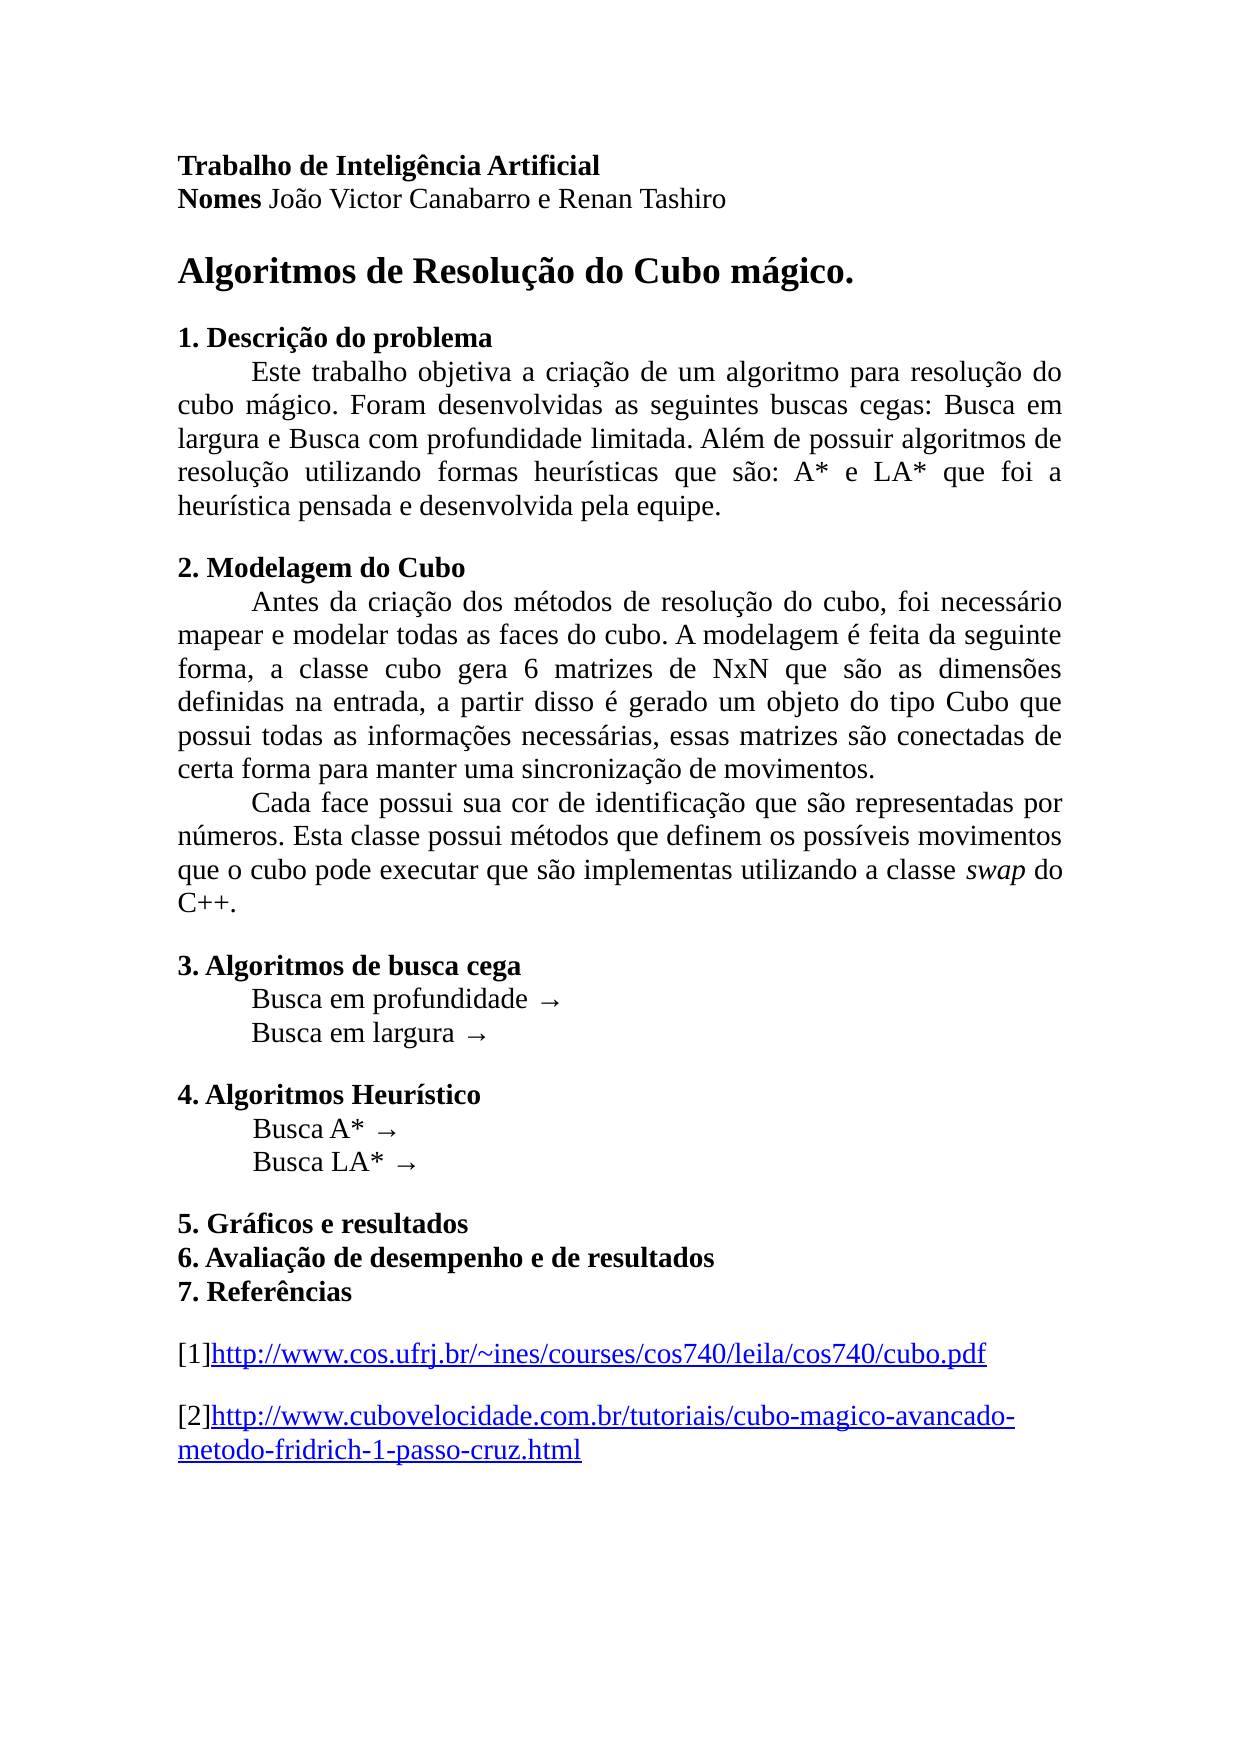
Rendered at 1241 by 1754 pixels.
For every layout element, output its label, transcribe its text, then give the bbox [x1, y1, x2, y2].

list Busca LA* → [215, 1144, 1063, 1178]
text 2. Modelagem do Cubo [177, 550, 1063, 584]
text Antes da criação dos métodos de resolução do cubo, foi necessário mapear e modelar todas as faces do cubo. A modelagem é feita da seguinte forma, a classe cubo gera 6 matrizes de NxN que são as dimensões definidas na entrada, a partir disso é gerado um objeto do tipo Cubo que possui todas as informações necessárias, essas matrizes são conectadas de certa forma para manter uma sincronização de movimentos. [177, 584, 1063, 785]
text 1. Descrição do problema [177, 320, 1063, 354]
text Busca em profundidade → [177, 981, 1063, 1015]
text 5. Gráficos e resultados [177, 1207, 1063, 1240]
text Nomes João Victor Canabarro e Renan Tashiro [177, 181, 1063, 215]
text Cada face possui sua cor de identificação que são representadas por números. Esta classe possui métodos que definem os possíveis movimentos que o cubo pode executar que são implementas utilizando a classe swap do C++. [177, 785, 1063, 919]
text Busca em largura → [177, 1015, 1063, 1048]
text Trabalho de Inteligência Artificial [177, 148, 1063, 181]
text 4. Algoritmos Heurístico [177, 1077, 1063, 1111]
text [2]http://www.cubovelocidade.com.br/tutoriais/cubo-magico-avancado-metodo-fridrich-1-passo-cruz.html [177, 1398, 1063, 1465]
text 3. Algoritmos de busca cega [177, 948, 1063, 981]
text Este trabalho objetiva a criação de um algoritmo para resolução do cubo mágico. Foram desenvolvidas as seguintes buscas cegas: Busca em largura e Busca com profundidade limitada. Além de possuir algoritmos de resolução utilizando formas heurísticas que são: A* e LA* que foi a heurística pensada e desenvolvida pela equipe. [177, 354, 1063, 521]
text [1]http://www.cos.ufrj.br/~ines/courses/cos740/leila/cos740/cubo.pdf [177, 1336, 1063, 1369]
list Busca A* → [215, 1111, 1063, 1144]
text 6. Avaliação de desempenho e de resultados [177, 1240, 1063, 1274]
text Algoritmos de Resolução do Cubo mágico. [177, 248, 1063, 291]
text 7. Referências [177, 1274, 1063, 1307]
